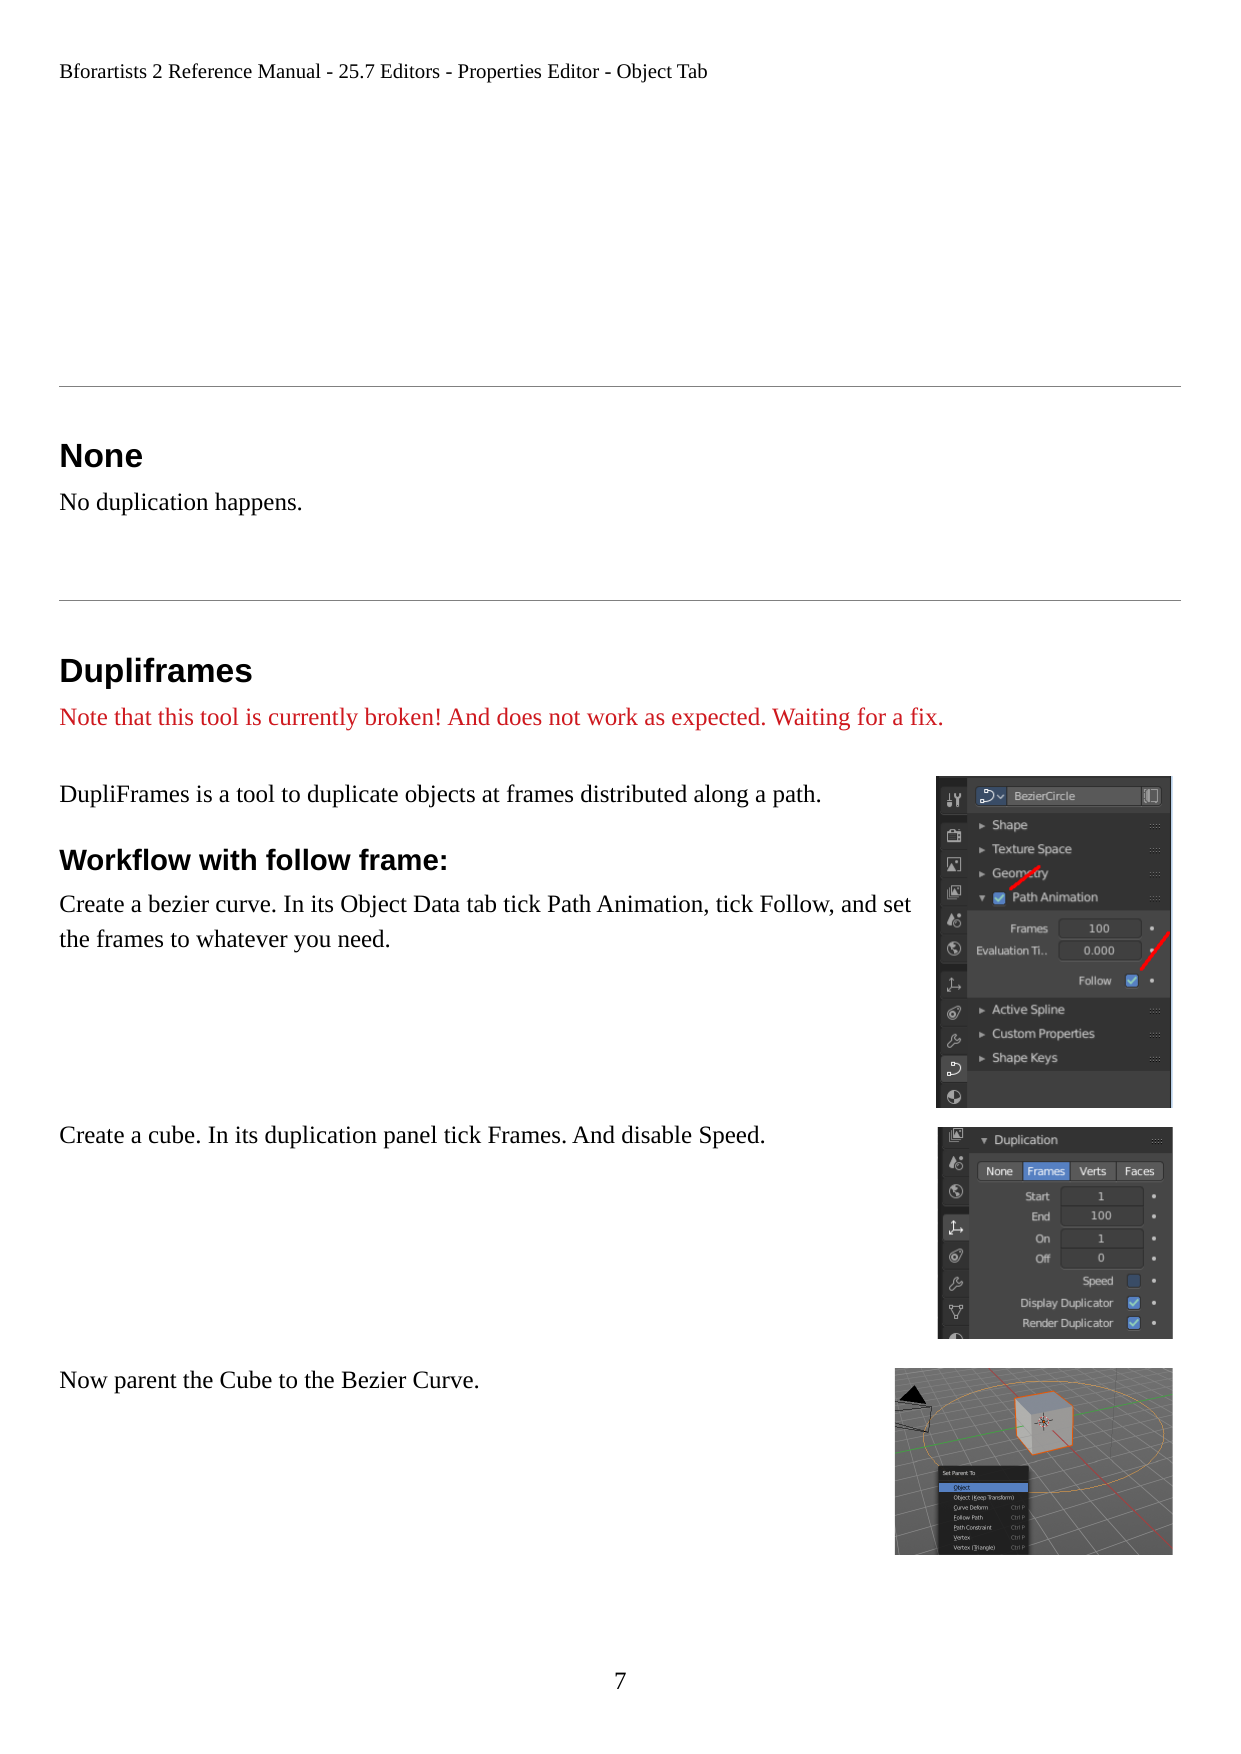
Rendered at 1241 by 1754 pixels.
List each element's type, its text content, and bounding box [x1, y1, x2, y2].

subtitle Workflow with follow frame: [59, 843, 936, 877]
text Create a cube. In its duplication panel tick Frames. And disable Speed. [59, 1120, 1181, 1149]
text No duplication happens. [59, 487, 1181, 516]
picture [936, 776, 1173, 1108]
text Now parent the Cube to the Bezier Curve. [59, 1366, 1181, 1394]
text Create a bezier curve. In its Object Data tab tick Path Animation, tick Follow, and set the frames to whatever you need. [59, 889, 936, 953]
subtitle None [59, 436, 1181, 475]
text Note that this tool is currently broken! And does not work as expected. Waiting for a fix. [59, 702, 1181, 731]
picture [894, 1368, 1173, 1555]
picture [937, 1127, 1173, 1339]
subtitle Dupliframes [59, 651, 1181, 689]
text DupliFrames is a tool to duplicate objects at frames distributed along a path. [59, 779, 936, 808]
